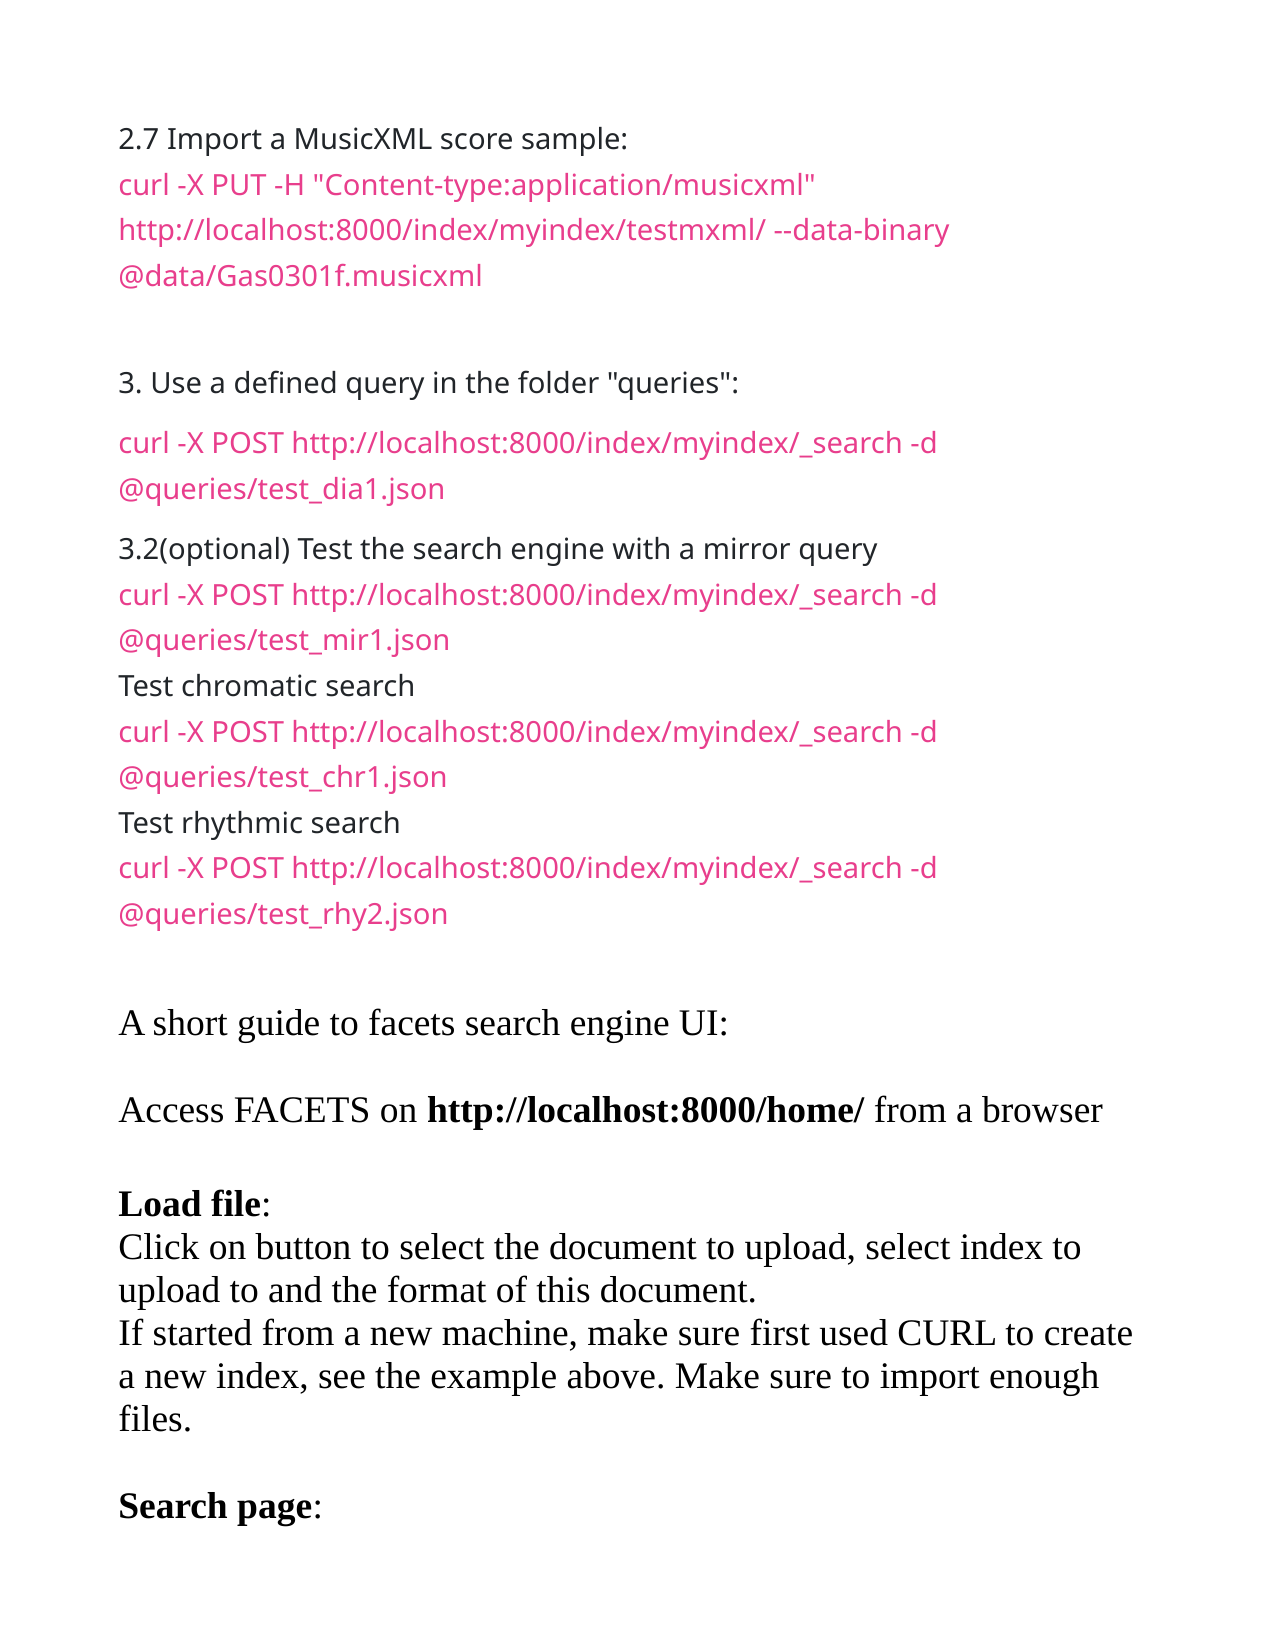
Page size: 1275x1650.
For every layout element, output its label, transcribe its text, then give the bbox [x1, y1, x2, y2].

text Load file: [118, 1181, 1157, 1224]
text 2.7 Import a MusicXML score sample: curl -X PUT -H "Content-type:application/musicxml" http://localhost:8000/index/myindex/testmxml/ --data-binary @data/Gas0301f.musicxml [118, 118, 1157, 295]
text 3. Use a defined query in the folder "queries": [118, 362, 1157, 402]
text Access FACETS on http://localhost:8000/home/ from a browser [118, 1087, 1157, 1130]
text 3.2(optional) Test the search engine with a mirror query curl -X POST http://localhost:8000/index/myindex/_search -d @queries/test_mir1.json Test chromatic search curl -X POST http://localhost:8000/index/myindex/_search -d @queries/test_chr1.json Test rhythmic search curl -X POST http://localhost:8000/index/myindex/_search -d @queries/test_rhy2.json [118, 528, 1157, 933]
text If started from a new machine, make sure first used CURL to create a new index, see the example above. Make sure to import enough files. [118, 1311, 1157, 1440]
text A short guide to facets search engine UI: [118, 1001, 1157, 1044]
text Click on button to select the document to upload, select index to upload to and the format of this document. [118, 1224, 1157, 1311]
text curl -X POST http://localhost:8000/index/myindex/_search -d @queries/test_dia1.json [118, 423, 1157, 508]
text Search page: [118, 1483, 1157, 1526]
